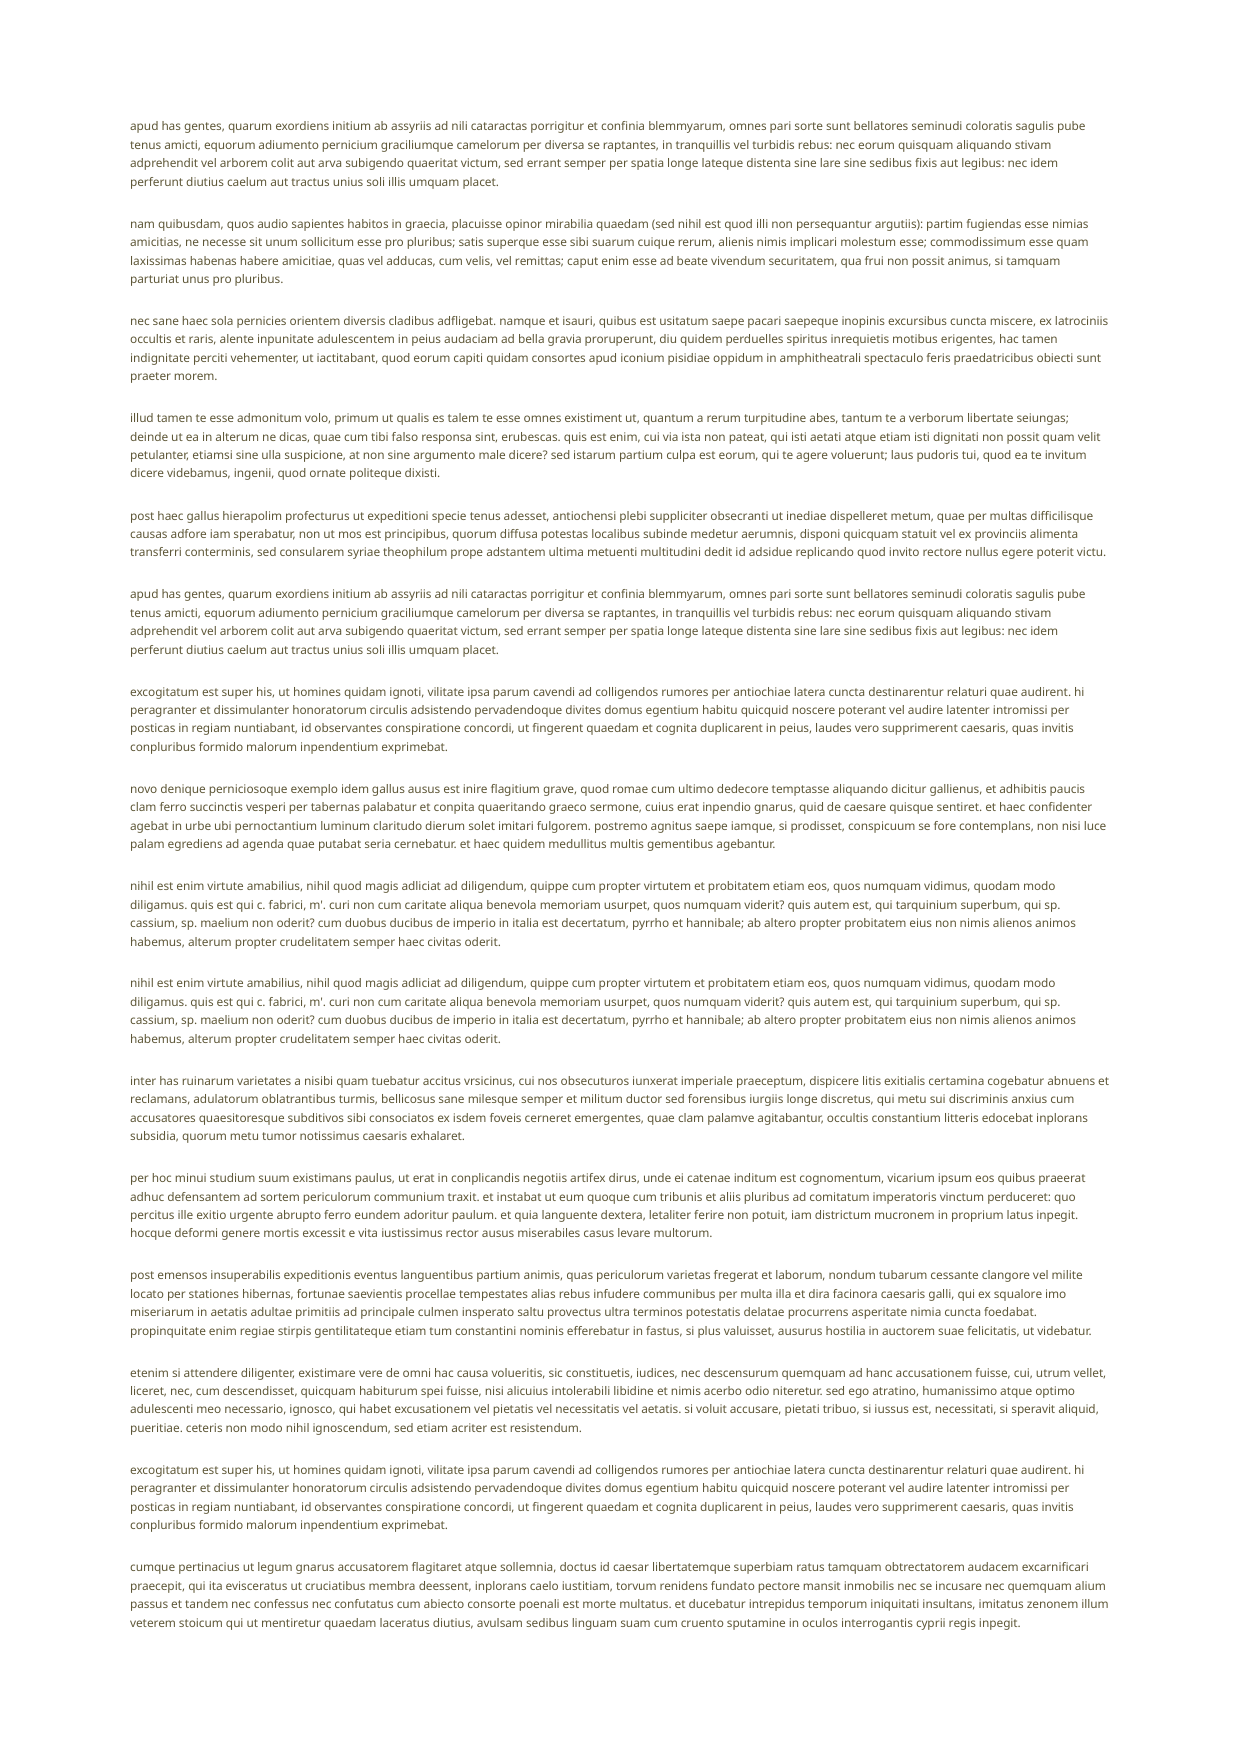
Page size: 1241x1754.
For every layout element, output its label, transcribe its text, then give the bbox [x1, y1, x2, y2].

text nec sane haec sola pernicies orientem diversis cladibus adfligebat. namque et isauri, quibus est usitatum saepe pacari saepeque inopinis excursibus cuncta miscere, ex latrociniis occultis et raris, alente inpunitate adulescentem in peius audaciam ad bella gravia proruperunt, diu quidem perduelles spiritus inrequietis motibus erigentes, hac tamen indignitate perciti vehementer, ut iactitabant, quod eorum capiti quidam consortes apud iconium pisidiae oppidum in amphitheatrali spectaculo feris praedatricibus obiecti sunt praeter morem. [130, 313, 1110, 384]
text per hoc minui studium suum existimans paulus, ut erat in conplicandis negotiis artifex dirus, unde ei catenae inditum est cognomentum, vicarium ipsum eos quibus praeerat adhuc defensantem ad sortem periculorum communium traxit. et instabat ut eum quoque cum tribunis et aliis pluribus ad comitatum imperatoris vinctum perduceret: quo percitus ille exitio urgente abrupto ferro eundem adoritur paulum. et quia languente dextera, letaliter ferire non potuit, iam districtum mucronem in proprium latus inpegit. hocque deformi genere mortis excessit e vita iustissimus rector ausus miserabiles casus levare multorum. [130, 1170, 1110, 1241]
text etenim si attendere diligenter, existimare vere de omni hac causa volueritis, sic constituetis, iudices, nec descensurum quemquam ad hanc accusationem fuisse, cui, utrum vellet, liceret, nec, cum descendisset, quicquam habiturum spei fuisse, nisi alicuius intolerabili libidine et nimis acerbo odio niteretur. sed ego atratino, humanissimo atque optimo adulescenti meo necessario, ignosco, qui habet excusationem vel pietatis vel necessitatis vel aetatis. si voluit accusare, pietati tribuo, si iussus est, necessitati, si speravit aliquid, pueritiae. ceteris non modo nihil ignoscendum, sed etiam acriter est resistendum. [130, 1364, 1110, 1436]
text nam quibusdam, quos audio sapientes habitos in graecia, placuisse opinor mirabilia quaedam (sed nihil est quod illi non persequantur argutiis): partim fugiendas esse nimias amicitias, ne necesse sit unum sollicitum esse pro pluribus; satis superque esse sibi suarum cuique rerum, alienis nimis implicari molestum esse; commodissimum esse quam laxissimas habenas habere amicitiae, quas vel adducas, cum velis, vel remittas; caput enim esse ad beate vivendum securitatem, qua frui non possit animus, si tamquam parturiat unus pro pluribus. [130, 215, 1110, 287]
text post haec gallus hierapolim profecturus ut expeditioni specie tenus adesset, antiochensi plebi suppliciter obsecranti ut inediae dispelleret metum, quae per multas difficilisque causas adfore iam sperabatur, non ut mos est principibus, quorum diffusa potestas localibus subinde medetur aerumnis, disponi quicquam statuit vel ex provinciis alimenta transferri conterminis, sed consularem syriae theophilum prope adstantem ultima metuenti multitudini dedit id adsidue replicando quod invito rectore nullus egere poterit victu. [130, 507, 1110, 560]
text novo denique perniciosoque exemplo idem gallus ausus est inire flagitium grave, quod romae cum ultimo dedecore temptasse aliquando dicitur gallienus, et adhibitis paucis clam ferro succinctis vesperi per tabernas palabatur et conpita quaeritando graeco sermone, cuius erat inpendio gnarus, quid de caesare quisque sentiret. et haec confidenter agebat in urbe ubi pernoctantium luminum claritudo dierum solet imitari fulgorem. postremo agnitus saepe iamque, si prodisset, conspicuum se fore contemplans, non nisi luce palam egrediens ad agenda quae putabat seria cernebatur. et haec quidem medullitus multis gementibus agebantur. [130, 781, 1110, 852]
text post emensos insuperabilis expeditionis eventus languentibus partium animis, quas periculorum varietas fregerat et laborum, nondum tubarum cessante clangore vel milite locato per stationes hibernas, fortunae saevientis procellae tempestates alias rebus infudere communibus per multa illa et dira facinora caesaris galli, qui ex squalore imo miseriarum in aetatis adultae primitiis ad principale culmen insperato saltu provectus ultra terminos potestatis delatae procurrens asperitate nimia cuncta foedabat. propinquitate enim regiae stirpis gentilitateque etiam tum constantini nominis efferebatur in fastus, si plus valuisset, ausurus hostilia in auctorem suae felicitatis, ut videbatur. [130, 1267, 1110, 1338]
text nihil est enim virtute amabilius, nihil quod magis adliciat ad diligendum, quippe cum propter virtutem et probitatem etiam eos, quos numquam vidimus, quodam modo diligamus. quis est qui c. fabrici, m'. curi non cum caritate aliqua benevola memoriam usurpet, quos numquam viderit? quis autem est, qui tarquinium superbum, qui sp. cassium, sp. maelium non oderit? cum duobus ducibus de imperio in italia est decertatum, pyrrho et hannibale; ab altero propter probitatem eius non nimis alienos animos habemus, alterum propter crudelitatem semper haec civitas oderit. [130, 975, 1110, 1047]
text inter has ruinarum varietates a nisibi quam tuebatur accitus vrsicinus, cui nos obsecuturos iunxerat imperiale praeceptum, dispicere litis exitialis certamina cogebatur abnuens et reclamans, adulatorum oblatrantibus turmis, bellicosus sane milesque semper et militum ductor sed forensibus iurgiis longe discretus, qui metu sui discriminis anxius cum accusatores quaesitoresque subditivos sibi consociatos ex isdem foveis cerneret emergentes, quae clam palamve agitabantur, occultis constantium litteris edocebat inplorans subsidia, quorum metu tumor notissimus caesaris exhalaret. [130, 1073, 1110, 1144]
text apud has gentes, quarum exordiens initium ab assyriis ad nili cataractas porrigitur et confinia blemmyarum, omnes pari sorte sunt bellatores seminudi coloratis sagulis pube tenus amicti, equorum adiumento pernicium graciliumque camelorum per diversa se raptantes, in tranquillis vel turbidis rebus: nec eorum quisquam aliquando stivam adprehendit vel arborem colit aut arva subigendo quaeritat victum, sed errant semper per spatia longe lateque distenta sine lare sine sedibus fixis aut legibus: nec idem perferunt diutius caelum aut tractus unius soli illis umquam placet. [130, 118, 1110, 189]
text cumque pertinacius ut legum gnarus accusatorem flagitaret atque sollemnia, doctus id caesar libertatemque superbiam ratus tamquam obtrectatorem audacem excarnificari praecepit, qui ita evisceratus ut cruciatibus membra deessent, inplorans caelo iustitiam, torvum renidens fundato pectore mansit inmobilis nec se incusare nec quemquam alium passus et tandem nec confessus nec confutatus cum abiecto consorte poenali est morte multatus. et ducebatur intrepidus temporum iniquitati insultans, imitatus zenonem illum veterem stoicum qui ut mentiretur quaedam laceratus diutius, avulsam sedibus linguam suam cum cruento sputamine in oculos interrogantis cyprii regis inpegit. [130, 1559, 1110, 1630]
text illud tamen te esse admonitum volo, primum ut qualis es talem te esse omnes existiment ut, quantum a rerum turpitudine abes, tantum te a verborum libertate seiungas; deinde ut ea in alterum ne dicas, quae cum tibi falso responsa sint, erubescas. quis est enim, cui via ista non pateat, qui isti aetati atque etiam isti dignitati non possit quam velit petulanter, etiamsi sine ulla suspicione, at non sine argumento male dicere? sed istarum partium culpa est eorum, qui te agere voluerunt; laus pudoris tui, quod ea te invitum dicere videbamus, ingenii, quod ornate politeque dixisti. [130, 410, 1110, 481]
text nihil est enim virtute amabilius, nihil quod magis adliciat ad diligendum, quippe cum propter virtutem et probitatem etiam eos, quos numquam vidimus, quodam modo diligamus. quis est qui c. fabrici, m'. curi non cum caritate aliqua benevola memoriam usurpet, quos numquam viderit? quis autem est, qui tarquinium superbum, qui sp. cassium, sp. maelium non oderit? cum duobus ducibus de imperio in italia est decertatum, pyrrho et hannibale; ab altero propter probitatem eius non nimis alienos animos habemus, alterum propter crudelitatem semper haec civitas oderit. [130, 878, 1110, 949]
text apud has gentes, quarum exordiens initium ab assyriis ad nili cataractas porrigitur et confinia blemmyarum, omnes pari sorte sunt bellatores seminudi coloratis sagulis pube tenus amicti, equorum adiumento pernicium graciliumque camelorum per diversa se raptantes, in tranquillis vel turbidis rebus: nec eorum quisquam aliquando stivam adprehendit vel arborem colit aut arva subigendo quaeritat victum, sed errant semper per spatia longe lateque distenta sine lare sine sedibus fixis aut legibus: nec idem perferunt diutius caelum aut tractus unius soli illis umquam placet. [130, 586, 1110, 657]
text excogitatum est super his, ut homines quidam ignoti, vilitate ipsa parum cavendi ad colligendos rumores per antiochiae latera cuncta destinarentur relaturi quae audirent. hi peragranter et dissimulanter honoratorum circulis adsistendo pervadendoque divites domus egentium habitu quicquid noscere poterant vel audire latenter intromissi per posticas in regiam nuntiabant, id observantes conspiratione concordi, ut fingerent quaedam et cognita duplicarent in peius, laudes vero supprimerent caesaris, quas invitis conpluribus formido malorum inpendentium exprimebat. [130, 683, 1110, 755]
text excogitatum est super his, ut homines quidam ignoti, vilitate ipsa parum cavendi ad colligendos rumores per antiochiae latera cuncta destinarentur relaturi quae audirent. hi peragranter et dissimulanter honoratorum circulis adsistendo pervadendoque divites domus egentium habitu quicquid noscere poterant vel audire latenter intromissi per posticas in regiam nuntiabant, id observantes conspiratione concordi, ut fingerent quaedam et cognita duplicarent in peius, laudes vero supprimerent caesaris, quas invitis conpluribus formido malorum inpendentium exprimebat. [130, 1462, 1110, 1533]
